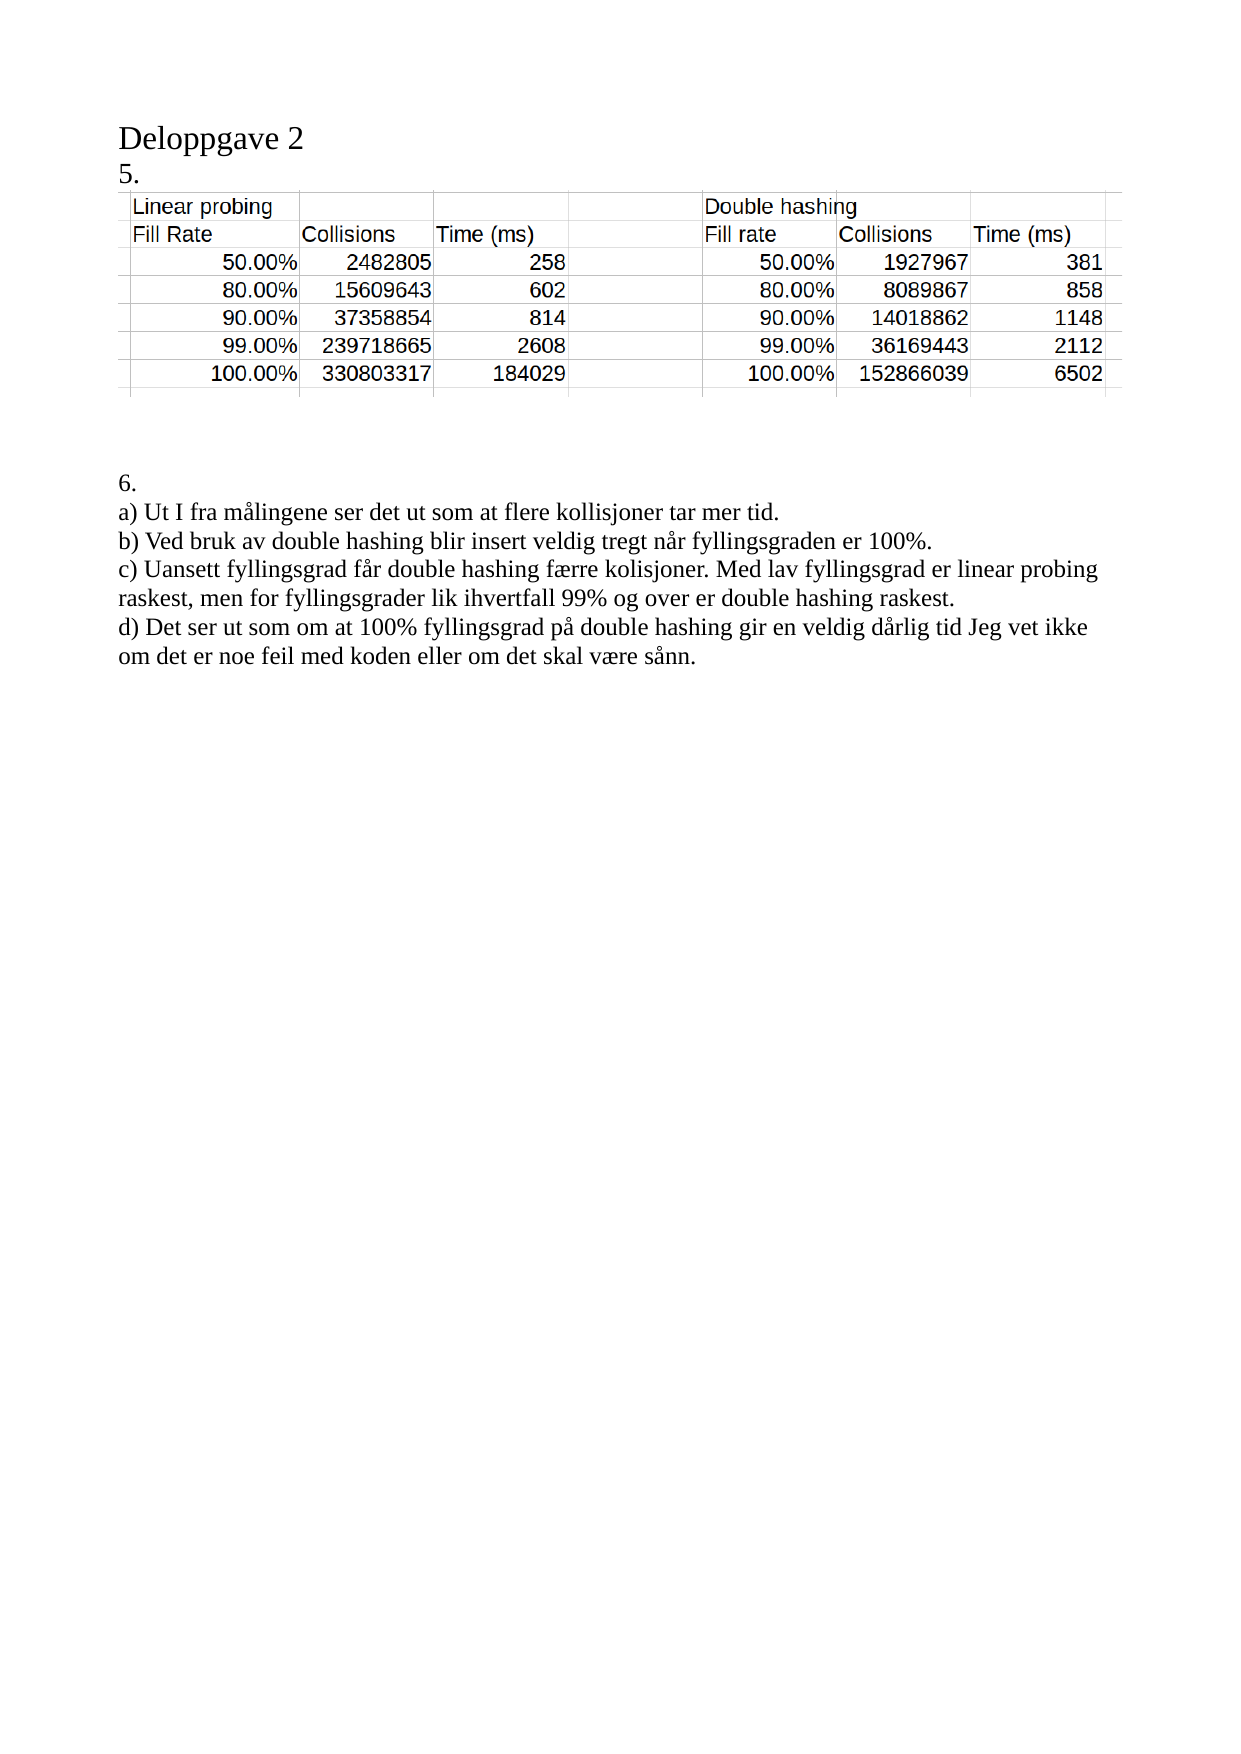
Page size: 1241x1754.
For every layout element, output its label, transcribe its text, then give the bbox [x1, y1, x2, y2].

text 6. [118, 468, 1122, 497]
text 5. [118, 156, 1122, 190]
text c) Uansett fyllingsgrad får double hashing færre kolisjoner. Med lav fyllingsgrad er linear probing raskest, men for fyllingsgrader lik ihvertfall 99% og over er double hashing raskest. [118, 554, 1122, 612]
picture [118, 190, 1123, 397]
text b) Ved bruk av double hashing blir insert veldig tregt når fyllingsgraden er 100%. [118, 526, 1122, 554]
text Deloppgave 2 [118, 118, 1122, 156]
text d) Det ser ut som om at 100% fyllingsgrad på double hashing gir en veldig dårlig tid Jeg vet ikke om det er noe feil med koden eller om det skal være sånn. [118, 612, 1122, 669]
text a) Ut I fra målingene ser det ut som at flere kollisjoner tar mer tid. [118, 497, 1122, 526]
